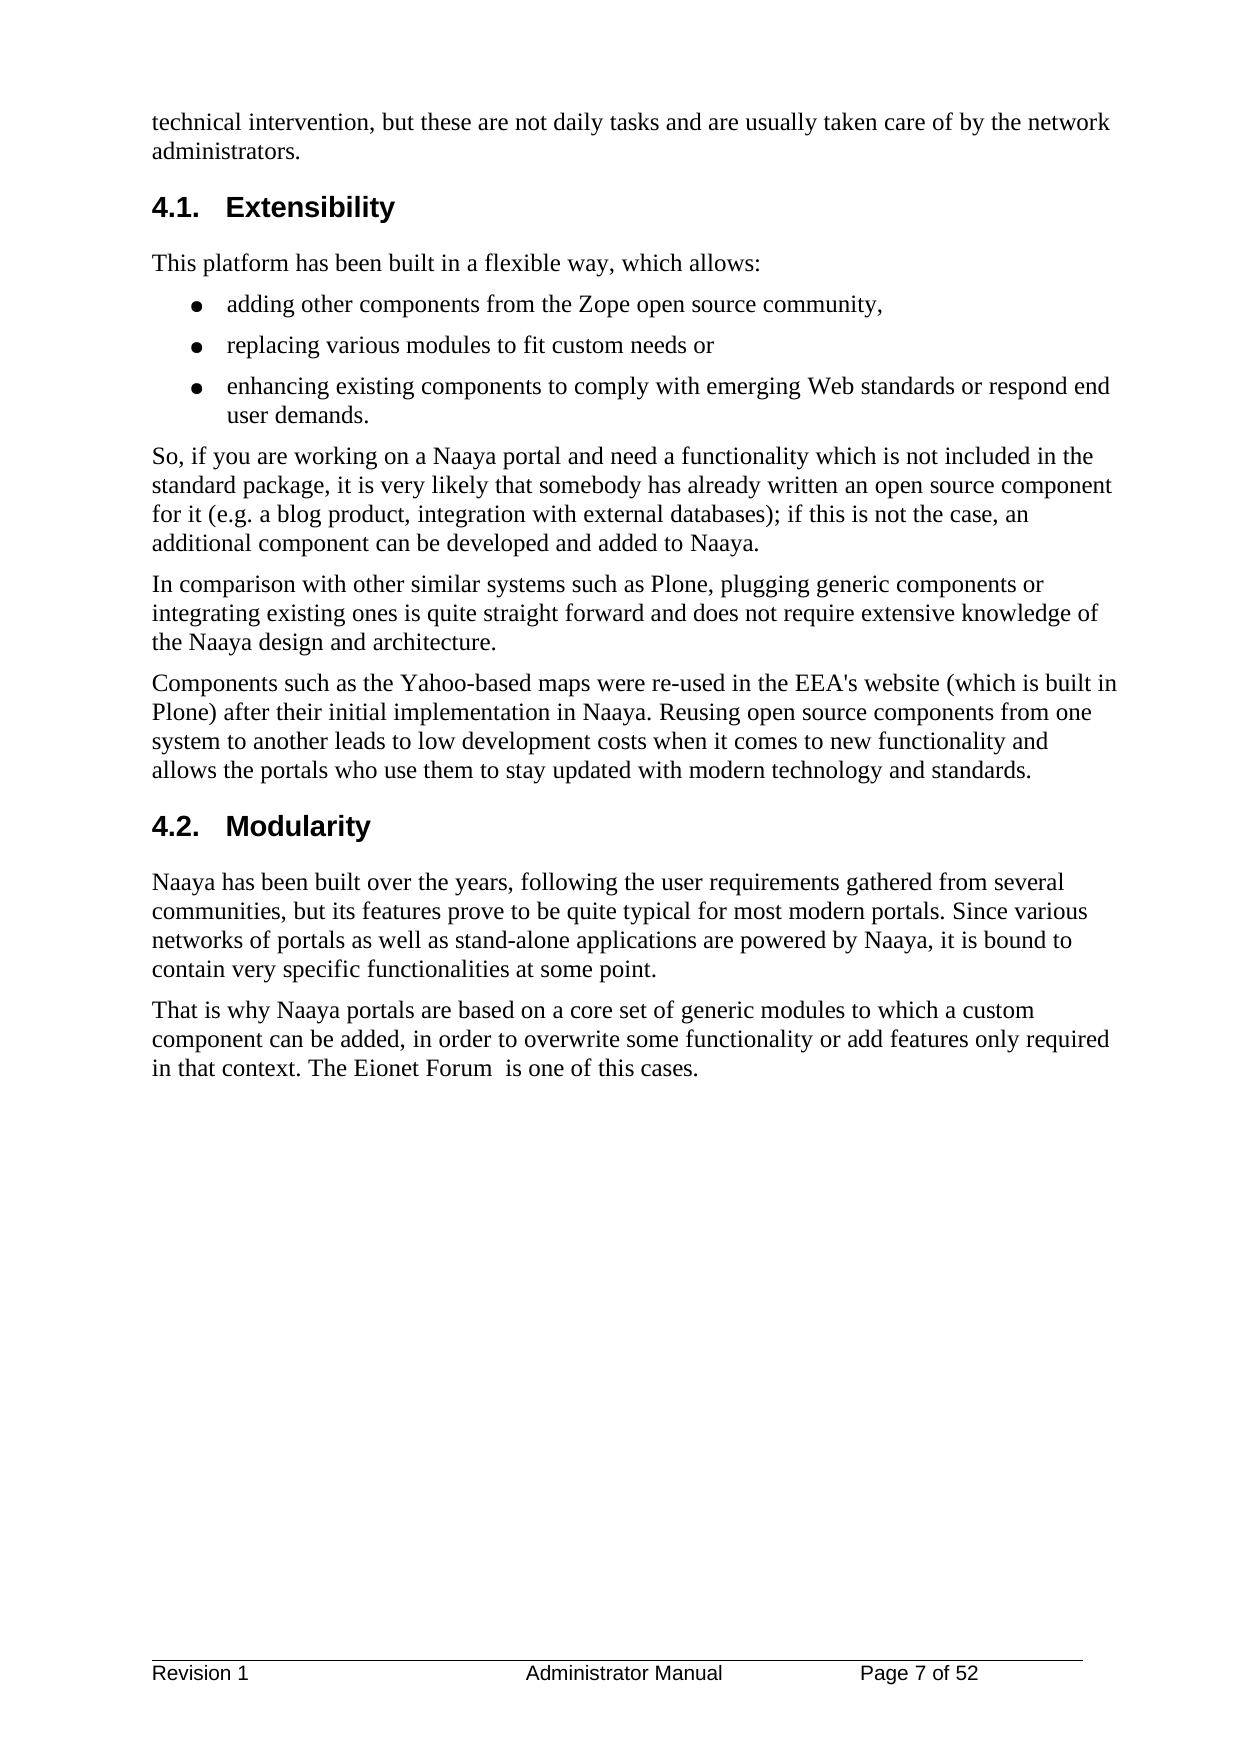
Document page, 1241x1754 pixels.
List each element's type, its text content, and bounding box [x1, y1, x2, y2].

text technical intervention, but these are not daily tasks and are usually taken care of by the network administrators. [152, 107, 1120, 165]
subtitle Modularity [152, 808, 1120, 842]
subtitle Extensibility [152, 190, 1120, 223]
text In comparison with other similar systems such as Plone, plugging generic components or integrating existing ones is quite straight forward and does not require extensive knowledge of the Naaya design and architecture. [152, 568, 1120, 656]
text Naaya has been built over the years, following the user requirements gathered from several communities, but its features prove to be quite typical for most modern portals. Since various networks of portals as well as stand-alone applications are powered by Naaya, it is bound to contain very specific functionalities at some point. [152, 867, 1120, 983]
list adding other components from the Zope open source community, [189, 289, 1120, 318]
text This platform has been built in a flexible way, which allows: [152, 248, 1120, 277]
list replacing various modules to fit custom needs or [189, 330, 1120, 359]
list enhancing existing components to comply with emerging Web standards or respond end user demands. [189, 371, 1120, 429]
text That is why Naaya portals are based on a core set of generic modules to which a custom component can be added, in order to overwrite some functionality or add features only required in that context. The Eionet Forum is one of this cases. [152, 995, 1120, 1082]
text So, if you are working on a Naaya portal and need a functionality which is not included in the standard package, it is very likely that somebody has already written an open source component for it (e.g. a blog product, integration with external databases); if this is not the case, an additional component can be developed and added to Naaya. [152, 441, 1120, 557]
text Components such as the Yahoo-based maps were re-used in the EEA's website (which is built in Plone) after their initial implementation in Naaya. Reusing open source components from one system to another leads to low development costs when it comes to new functionality and allows the portals who use them to stay updated with modern technology and standards. [152, 667, 1120, 784]
